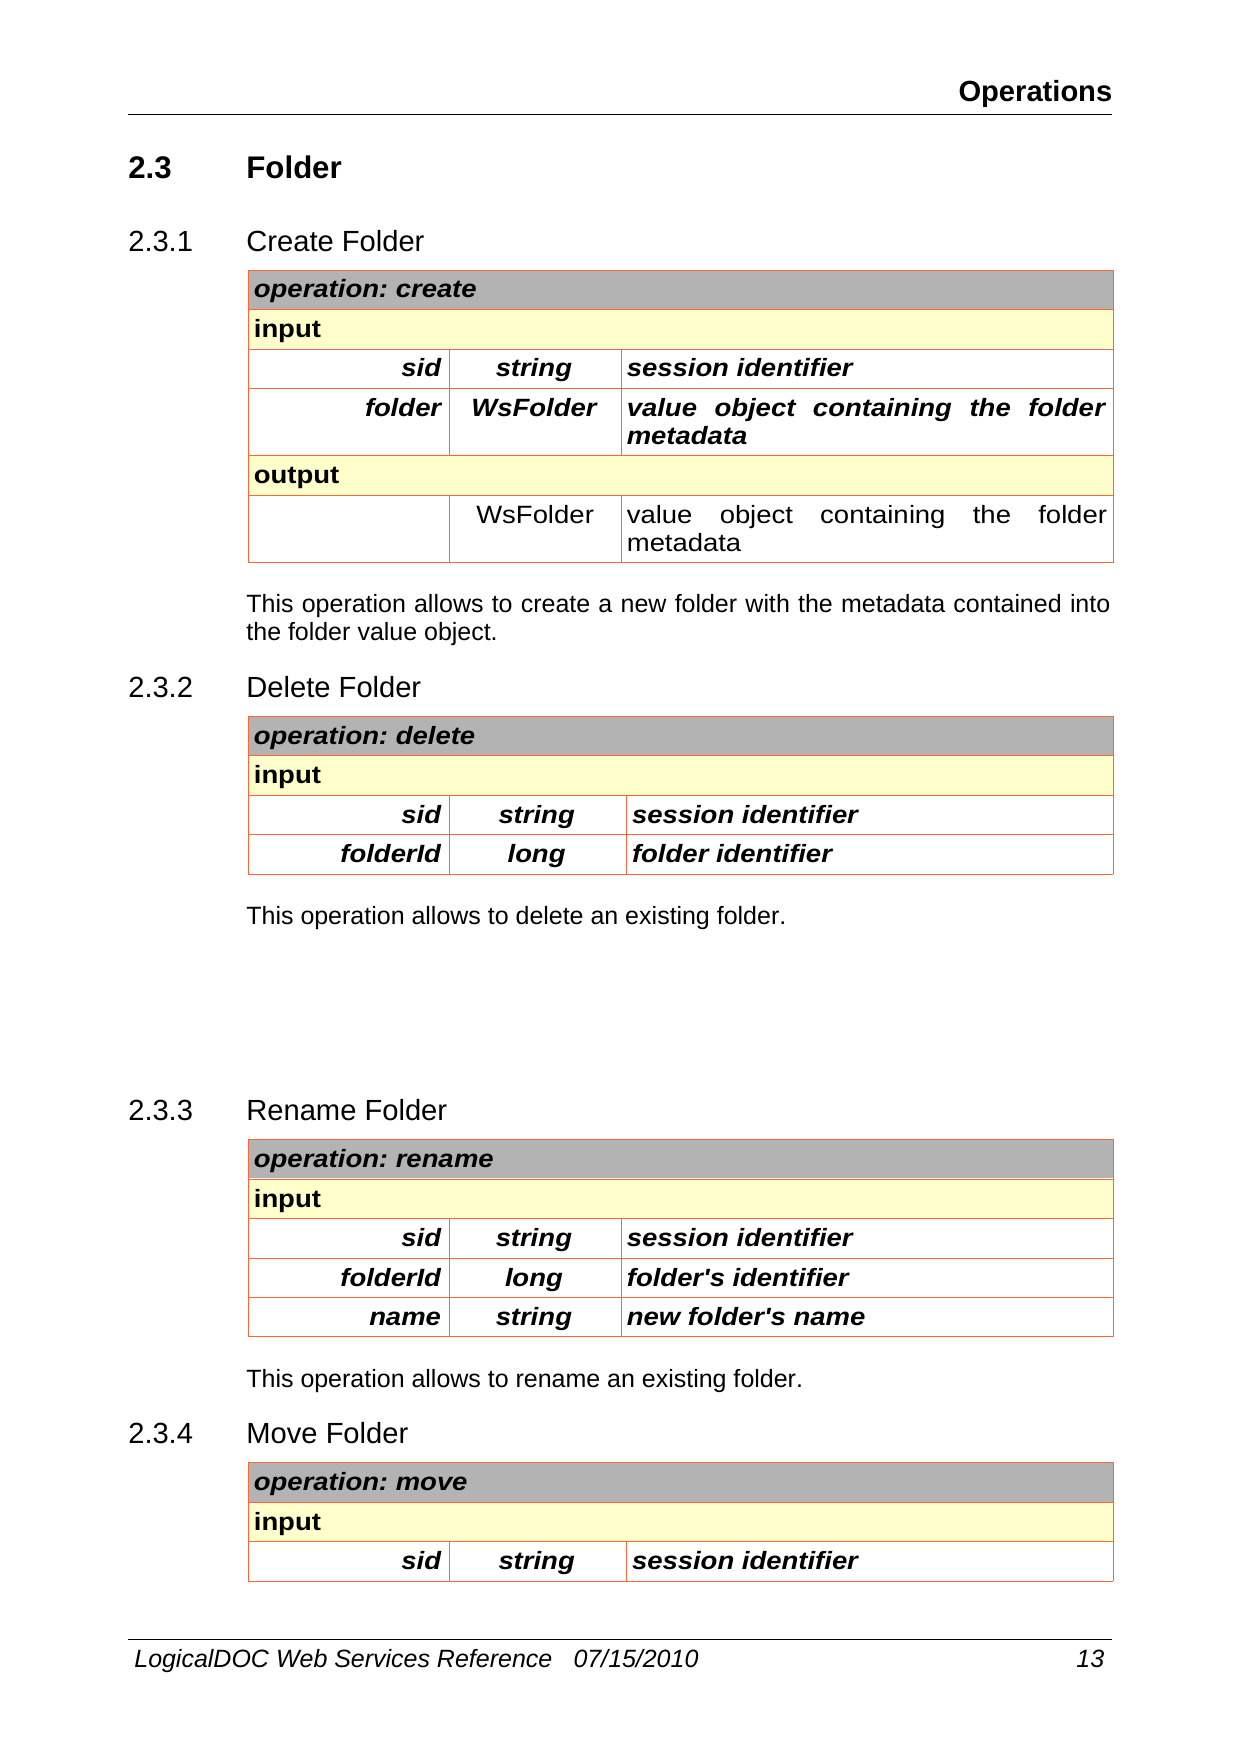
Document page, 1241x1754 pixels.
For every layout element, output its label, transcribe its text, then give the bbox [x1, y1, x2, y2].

table_cell sid [249, 1219, 449, 1257]
table_cell input [249, 1503, 1113, 1541]
table_cell folderId [249, 835, 449, 874]
table_header operation: create [249, 271, 1113, 309]
table_header operation: delete [249, 717, 1113, 755]
table_cell sid [249, 350, 449, 388]
table_cell sid [249, 796, 449, 834]
table_cell WsFolder [450, 496, 621, 562]
table_cell string [450, 796, 626, 834]
text This operation allows to rename an existing folder. [246, 1364, 1112, 1392]
table_cell folderId [249, 1259, 449, 1297]
subtitle Rename Folder [128, 1094, 1112, 1127]
table_header operation: rename [249, 1140, 1113, 1178]
table_cell string [450, 1542, 626, 1581]
subtitle Delete Folder [128, 671, 1112, 703]
subtitle Create Folder [128, 224, 1112, 257]
subtitle Folder [128, 150, 1112, 185]
table_cell sid [249, 1542, 449, 1581]
table_cell input [249, 1180, 1113, 1218]
table_cell session identifier [622, 350, 1113, 388]
table_cell input [249, 756, 1113, 795]
table_cell output [249, 456, 1113, 495]
text This operation allows to delete an existing folder. [246, 902, 1112, 930]
table_cell string [450, 1298, 621, 1336]
table_cell new folder's name [622, 1298, 1113, 1336]
table_cell [249, 496, 449, 562]
table_cell string [450, 350, 621, 388]
table_cell WsFolder [450, 389, 621, 455]
table_cell long [450, 835, 626, 874]
table_cell session identifier [627, 1542, 1113, 1581]
text This operation allows to create a new folder with the metadata contained into the folder value object. [246, 590, 1112, 646]
subtitle Move Folder [128, 1417, 1112, 1450]
table_cell session identifier [622, 1219, 1113, 1257]
table_cell folder's identifier [622, 1259, 1113, 1297]
table_header operation: move [249, 1463, 1113, 1502]
table_cell value object containing the folder metadata [622, 496, 1113, 562]
table_cell name [249, 1298, 449, 1336]
table_cell string [450, 1219, 621, 1257]
table_cell input [249, 310, 1113, 348]
table_cell long [450, 1259, 621, 1297]
table_cell folder identifier [627, 835, 1113, 874]
table_cell session identifier [627, 796, 1113, 834]
table_cell value object containing the folder metadata [622, 389, 1113, 455]
table_cell folder [249, 389, 449, 455]
